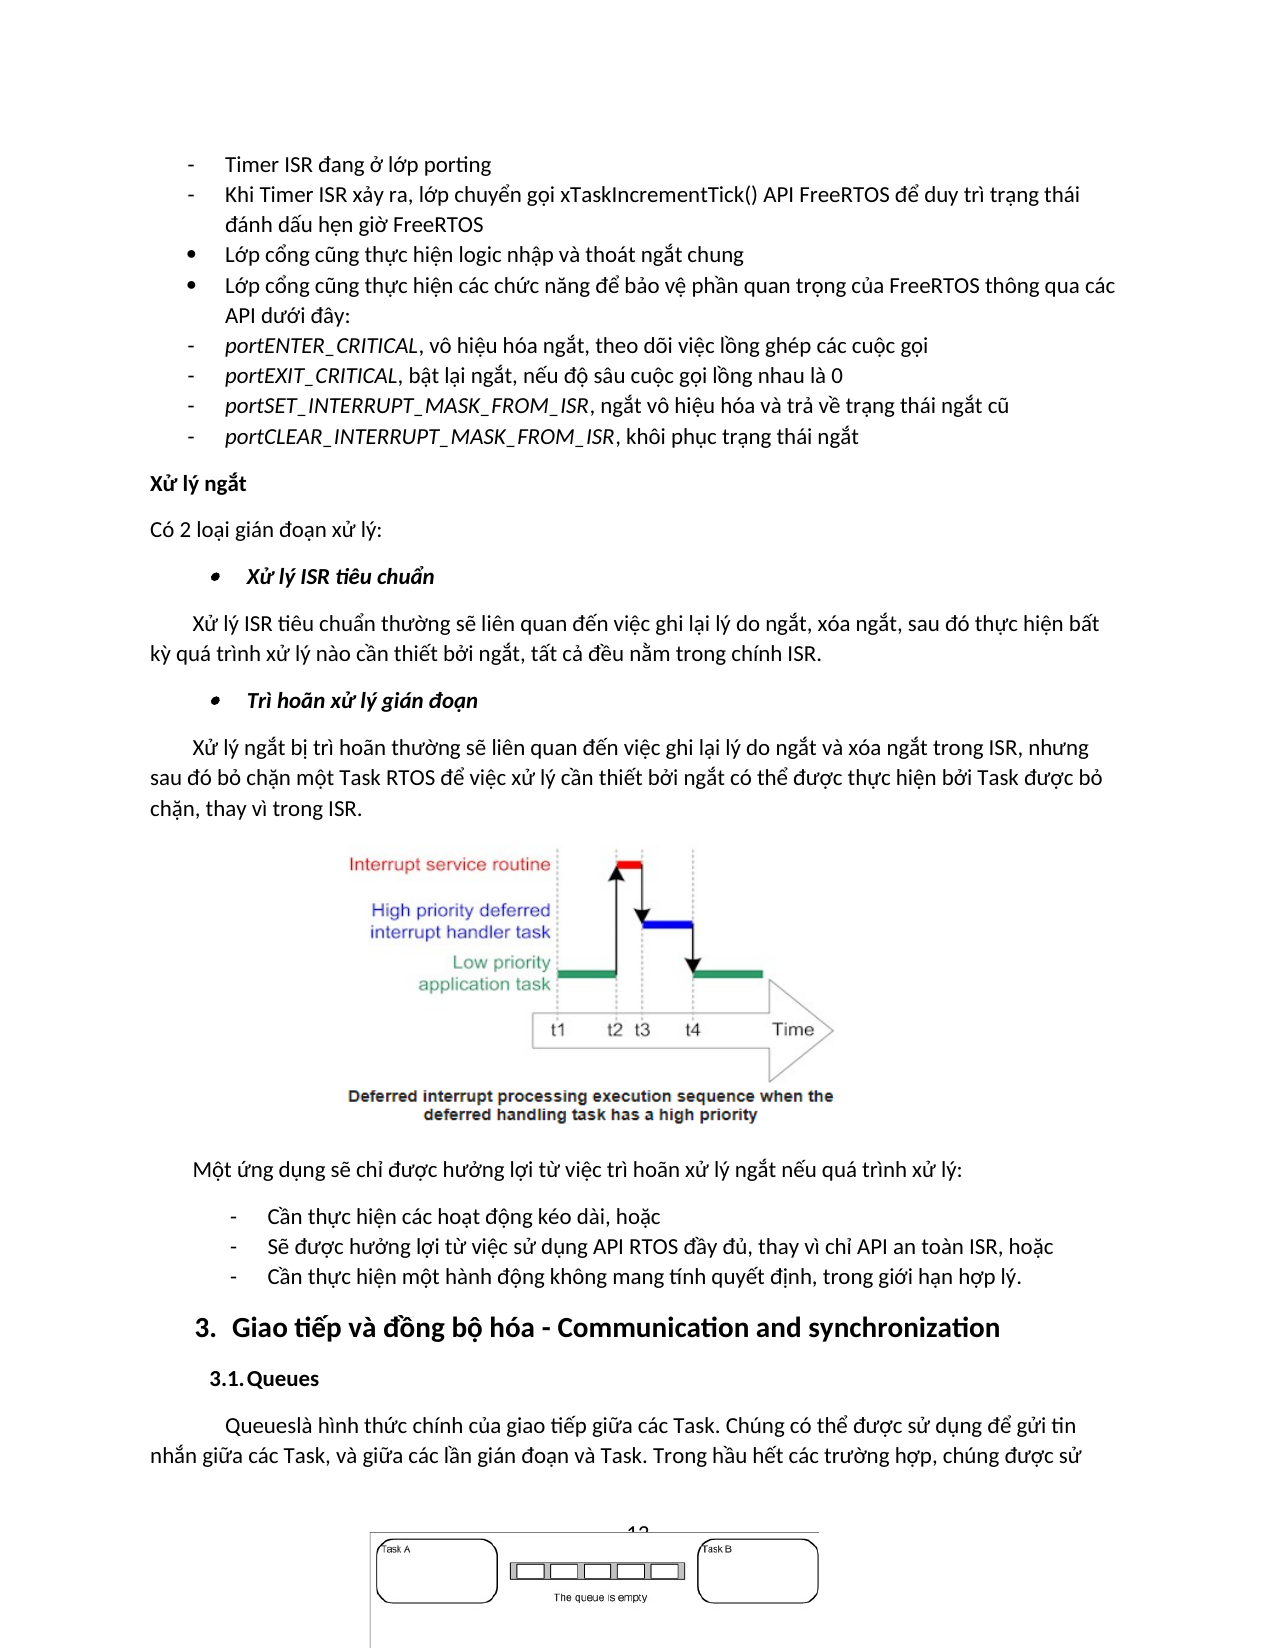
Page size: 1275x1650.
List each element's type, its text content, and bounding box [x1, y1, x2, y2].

list Timer ISR đang ở lớp porting [187, 150, 1125, 178]
subtitle Giao tiếp và đồng bộ hóa - Communication and synchronization [194, 1309, 1125, 1345]
text Queueslà hình thức chính của giao tiếp giữa các Task. Chúng có thể được sử dụng để gửi tin nhắn giữa các Task, và giữa các lần gián đoạn và Task. Trong hầu hết các trường hợp, chúng được sử [150, 1411, 1125, 1469]
list Lớp cổng cũng thực hiện logic nhập và thoát ngắt chung [187, 241, 1125, 269]
list portCLEAR_INTERRUPT_MASK_FROM_ISR, khôi phục trạng thái ngắt [187, 422, 1125, 450]
text Xử lý ngắt bị trì hoãn thường sẽ liên quan đến việc ghi lại lý do ngắt và xóa ngắt trong ISR, nhưng sau đó bỏ chặn một Task RTOS để việc xử lý cần thiết bởi ngắt có thể được thực hiện bởi Task được bỏ chặn, thay vì trong ISR. [150, 733, 1125, 822]
list portENTER_CRITICAL, vô hiệu hóa ngắt, theo dõi việc lồng ghép các cuộc gọi [187, 331, 1125, 359]
list portSET_INTERRUPT_MASK_FROM_ISR, ngắt vô hiệu hóa và trả về trạng thái ngắt cũ [187, 392, 1125, 420]
picture [334, 831, 850, 1134]
text Một ứng dụng sẽ chỉ được hưởng lợi từ việc trì hoãn xử lý ngắt nếu quá trình xử lý: [150, 841, 1125, 1183]
list Khi Timer ISR xảy ra, lớp chuyển gọi xTaskIncrementTick() API FreeRTOS để duy trì trạng thái đánh dấu hẹn giờ FreeRTOS [187, 180, 1125, 238]
list portEXIT_CRITICAL, bật lại ngắt, nếu độ sâu cuộc gọi lồng nhau là 0 [187, 361, 1125, 389]
text Có 2 loại gián đoạn xử lý: [150, 516, 1125, 544]
list Xử lý ISR tiêu chuẩn [209, 562, 1125, 591]
list Lớp cổng cũng thực hiện các chức năng để bảo vệ phần quan trọng của FreeRTOS thông qua các API dưới đây: [187, 271, 1125, 329]
list Cần thực hiện các hoạt động kéo dài, hoặc [230, 1202, 1125, 1230]
text Xử lý ngắt [150, 469, 1125, 497]
list Cần thực hiện một hành động không mang tính quyết định, trong giới hạn hợp lý. [230, 1262, 1125, 1290]
list Trì hoãn xử lý gián đoạn [209, 686, 1125, 714]
picture [369, 1532, 822, 1648]
list Sẽ được hưởng lợi từ việc sử dụng API RTOS đầy đủ, thay vì chỉ API an toàn ISR, hoặc [230, 1232, 1125, 1260]
subtitle Queues [209, 1364, 1125, 1392]
text Xử lý ISR tiêu chuẩn thường sẽ liên quan đến việc ghi lại lý do ngắt, xóa ngắt, sau đó thực hiện bất kỳ quá trình xử lý nào cần thiết bởi ngắt, tất cả đều nằm trong chính ISR. [150, 609, 1125, 668]
